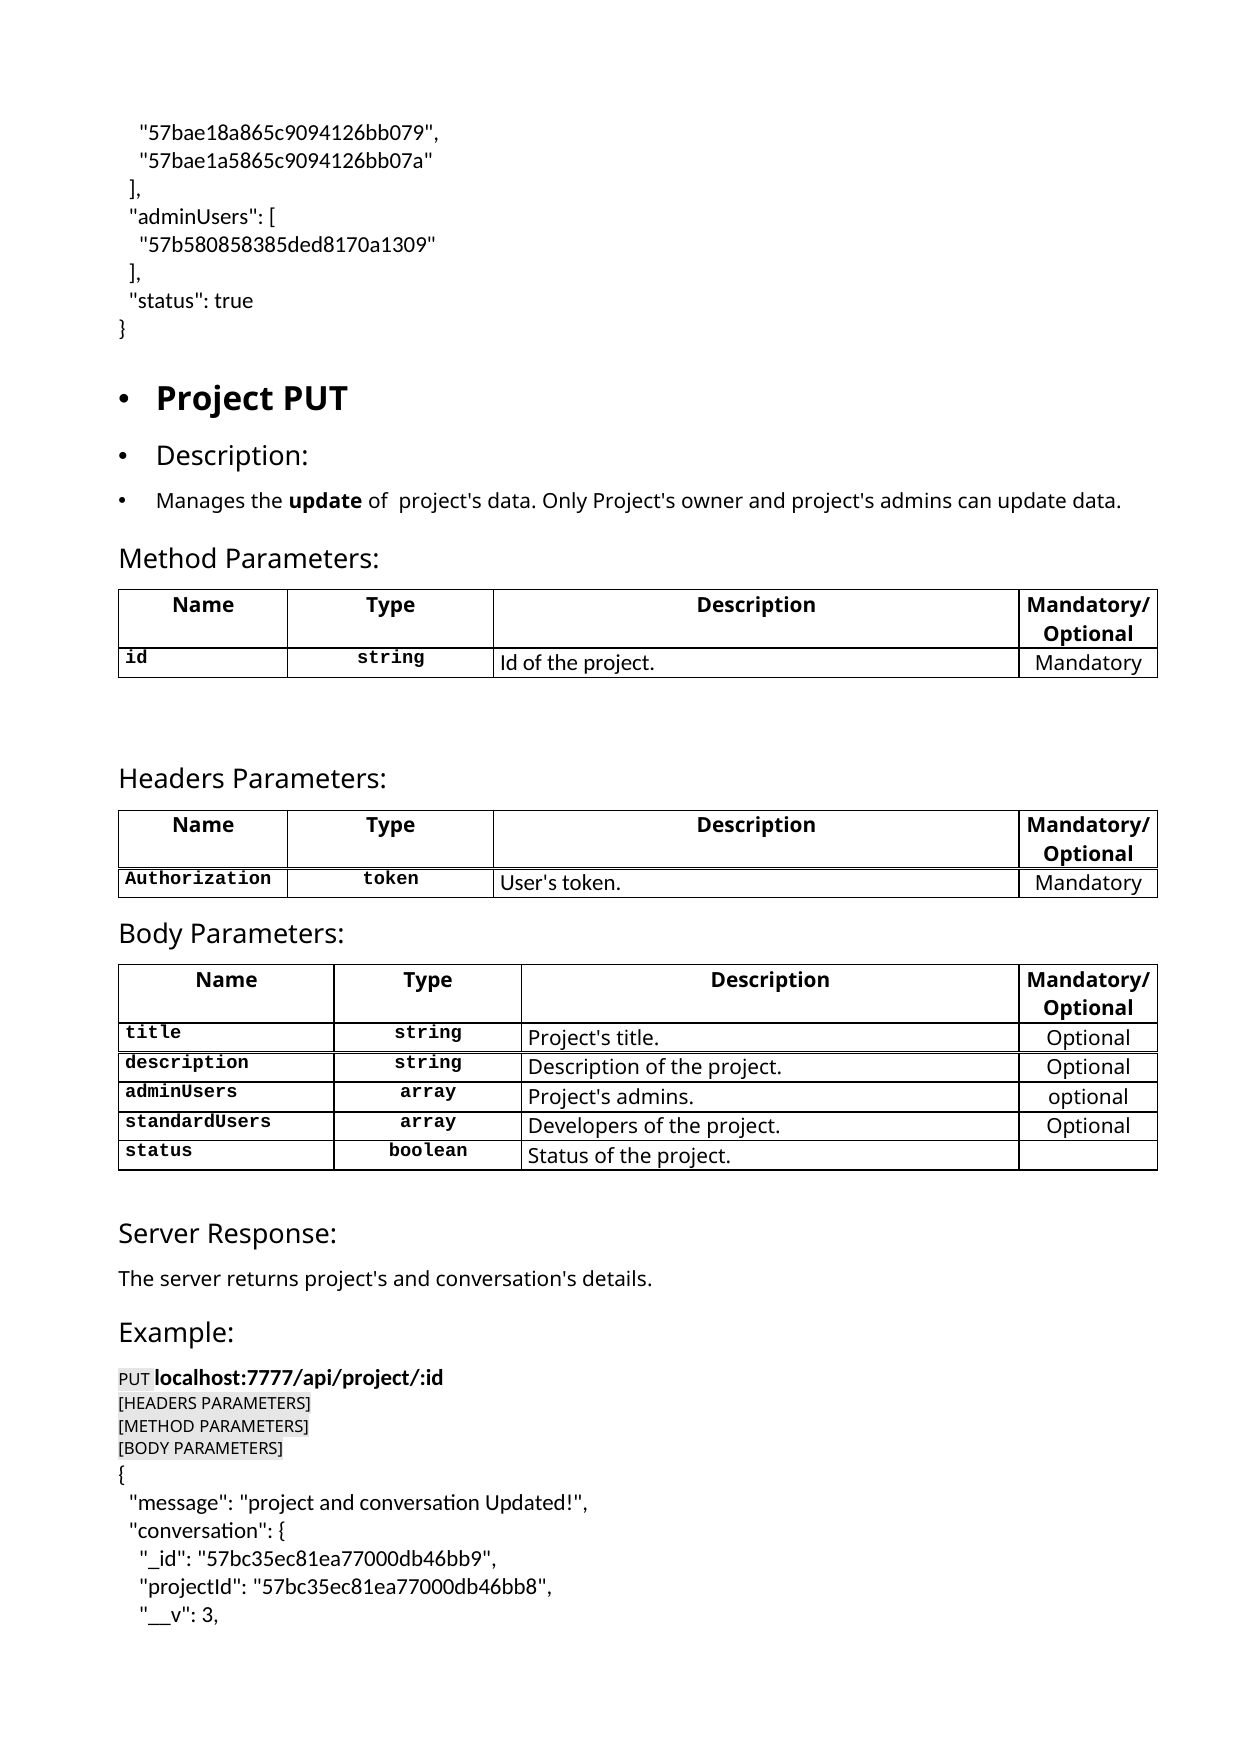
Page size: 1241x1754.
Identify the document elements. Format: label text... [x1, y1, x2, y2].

table_header Description [522, 965, 1018, 1022]
table_cell string [335, 1024, 521, 1051]
table_cell Mandatory [1020, 649, 1157, 677]
table_cell Optional [1020, 1113, 1157, 1140]
table_cell optional [1020, 1083, 1157, 1111]
table_cell adminUsers [119, 1083, 333, 1111]
text [METHOD PARAMETERS] [118, 1414, 1122, 1437]
table_header Name [119, 811, 287, 867]
table_cell array [335, 1083, 521, 1111]
table_cell Description of the project. [522, 1054, 1018, 1081]
table_cell Optional [1020, 1054, 1157, 1081]
table_header Type [288, 811, 493, 867]
table_cell array [335, 1113, 521, 1140]
table_cell status [119, 1141, 333, 1169]
table_cell string [288, 649, 493, 677]
table_header Description [494, 590, 1018, 647]
list Manages the update of project's data. Only Project's owner and project's admins can update data. [81, 486, 1122, 514]
table_cell Status of the project. [522, 1141, 1018, 1169]
text Headers Parameters: [118, 760, 1122, 797]
table_header Name [119, 965, 333, 1022]
table_header Mandatory/ Optional [1020, 965, 1157, 1022]
table_cell User's token. [494, 870, 1018, 897]
table_cell title [119, 1024, 333, 1051]
table_cell token [288, 870, 493, 897]
table_cell [1020, 1141, 1157, 1169]
table_header Type [288, 590, 493, 647]
table_cell string [335, 1054, 521, 1081]
table_header Description [494, 811, 1018, 867]
text Body Parameters: [118, 914, 1122, 951]
text [HEADERS PARAMETERS] [118, 1392, 1122, 1414]
table_cell Authorization [119, 870, 287, 897]
text Example: [118, 1314, 1122, 1351]
table_header Mandatory/ Optional [1020, 590, 1157, 647]
text The server returns project's and conversation's details. [118, 1264, 1122, 1293]
text [BODY PARAMETERS] [118, 1437, 1122, 1460]
table_cell description [119, 1054, 333, 1081]
table_header Mandatory/ Optional [1020, 811, 1157, 867]
text Method Parameters: [118, 540, 1122, 577]
table_cell id [119, 649, 287, 677]
text Server Response: [118, 1215, 1122, 1252]
text PUT localhost:7777/api/project/:id [118, 1363, 1122, 1392]
text { "message": "project and conversation Updated!", "conversation": { "_id": "57bc35ec81ea77000db46bb9", "projectId": "57bc35ec81ea77000db46bb8", "__v": 3, [118, 1460, 1122, 1628]
table_cell Developers of the project. [522, 1113, 1018, 1140]
list Project PUT [81, 375, 1122, 420]
list Description: [81, 436, 1122, 473]
table_header Name [119, 590, 287, 647]
text "57bae18a865c9094126bb079", "57bae1a5865c9094126bb07a" ], "adminUsers": [ "57b580858385ded8170a1309" ], "status": true } [118, 118, 1122, 342]
table_cell Mandatory [1020, 870, 1157, 897]
table_cell standardUsers [119, 1113, 333, 1140]
table_cell Project's admins. [522, 1083, 1018, 1111]
table_cell boolean [335, 1141, 521, 1169]
table_cell Id of the project. [494, 649, 1018, 677]
table_cell Project's title. [522, 1024, 1018, 1051]
table_cell Optional [1020, 1024, 1157, 1051]
table_header Type [335, 965, 521, 1022]
